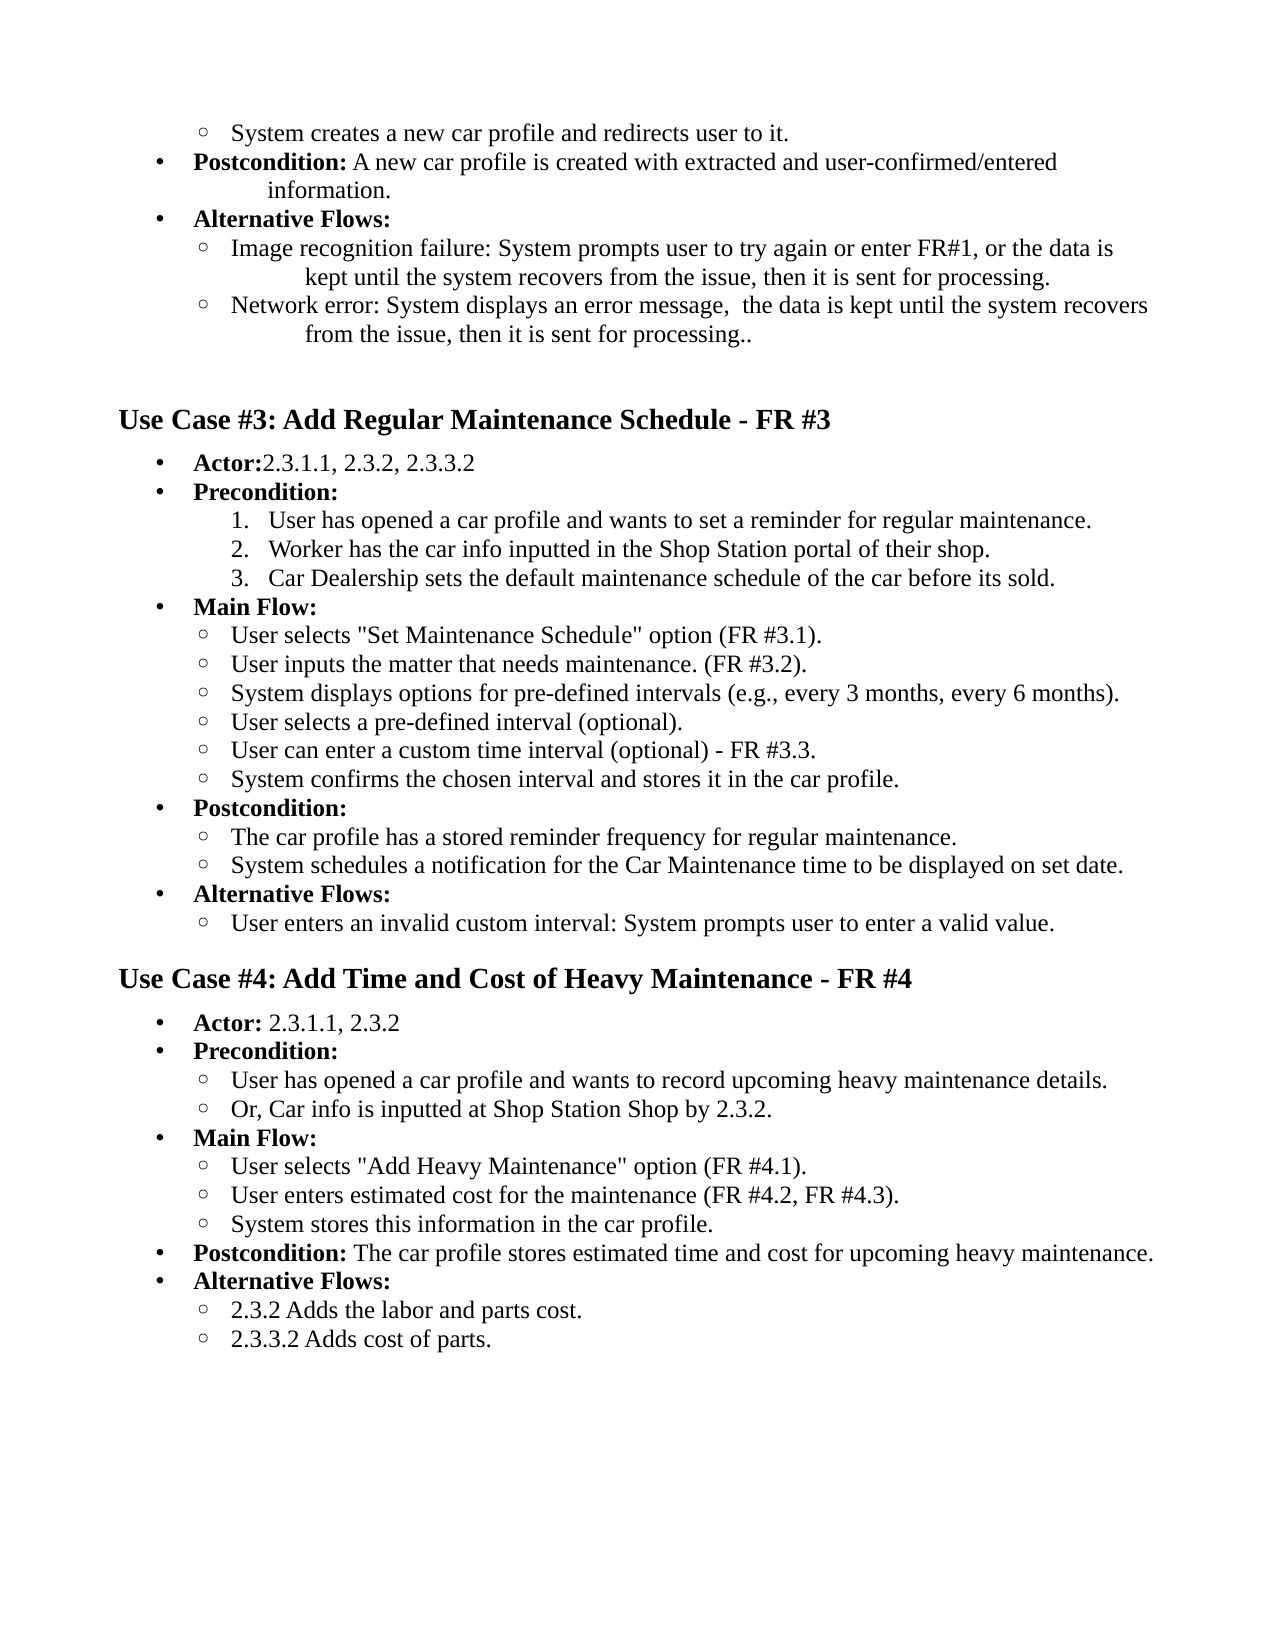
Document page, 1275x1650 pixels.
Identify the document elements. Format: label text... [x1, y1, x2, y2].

subtitle Use Case #3: Add Regular Maintenance Schedule - FR #3 [118, 402, 1157, 435]
list User selects "Set Maintenance Schedule" option (FR #3.1). [193, 620, 1157, 649]
list User has opened a car profile and wants to record upcoming heavy maintenance details. [193, 1065, 1157, 1094]
list Image recognition failure: System prompts user to try again or enter FR#1, or the data is kept until the system recovers from the issue, then it is sent for processing. [193, 233, 1157, 291]
list Worker has the car info inputted in the Shop Station portal of their shop. [231, 534, 1157, 563]
list 2.3.2 Adds the labor and parts cost. [193, 1295, 1157, 1324]
list User enters an invalid custom interval: System prompts user to enter a valid value. [193, 908, 1157, 937]
list Alternative Flows: [156, 879, 1157, 908]
list 2.3.3.2 Adds cost of parts. [193, 1324, 1157, 1353]
list Precondition: [156, 1036, 1157, 1065]
list The car profile has a stored reminder frequency for regular maintenance. [193, 822, 1157, 850]
list Postcondition: The car profile stores estimated time and cost for upcoming heavy maintenance. [156, 1238, 1157, 1266]
list System creates a new car profile and redirects user to it. [193, 118, 1157, 147]
list Car Dealership sets the default maintenance schedule of the car before its sold. [231, 563, 1157, 592]
list System stores this information in the car profile. [193, 1209, 1157, 1238]
list Actor: 2.3.1.1, 2.3.2 [156, 1008, 1157, 1036]
list Main Flow: [156, 1123, 1157, 1151]
list Alternative Flows: [156, 1266, 1157, 1295]
list System confirms the chosen interval and stores it in the car profile. [193, 764, 1157, 793]
list User has opened a car profile and wants to set a reminder for regular maintenance. [231, 505, 1157, 534]
list User selects "Add Heavy Maintenance" option (FR #4.1). [193, 1151, 1157, 1180]
list Actor:2.3.1.1, 2.3.2, 2.3.3.2 [156, 448, 1157, 477]
list Precondition: [156, 477, 1157, 505]
list Network error: System displays an error message, the data is kept until the system recovers from the issue, then it is sent for processing.. [193, 291, 1157, 348]
list User enters estimated cost for the maintenance (FR #4.2, FR #4.3). [193, 1180, 1157, 1209]
subtitle Use Case #4: Add Time and Cost of Heavy Maintenance - FR #4 [118, 962, 1157, 995]
list User can enter a custom time interval (optional) - FR #3.3. [193, 735, 1157, 764]
list System schedules a notification for the Car Maintenance time to be displayed on set date. [193, 850, 1157, 879]
list User inputs the matter that needs maintenance. (FR #3.2). [193, 649, 1157, 678]
list Main Flow: [156, 592, 1157, 620]
list User selects a pre-defined interval (optional). [193, 707, 1157, 735]
list Alternative Flows: [156, 204, 1157, 233]
list Or, Car info is inputted at Shop Station Shop by 2.3.2. [193, 1094, 1157, 1123]
list Postcondition: [156, 793, 1157, 822]
list System displays options for pre-defined intervals (e.g., every 3 months, every 6 months). [193, 678, 1157, 707]
list Postcondition: A new car profile is created with extracted and user-confirmed/entered information. [156, 147, 1157, 204]
